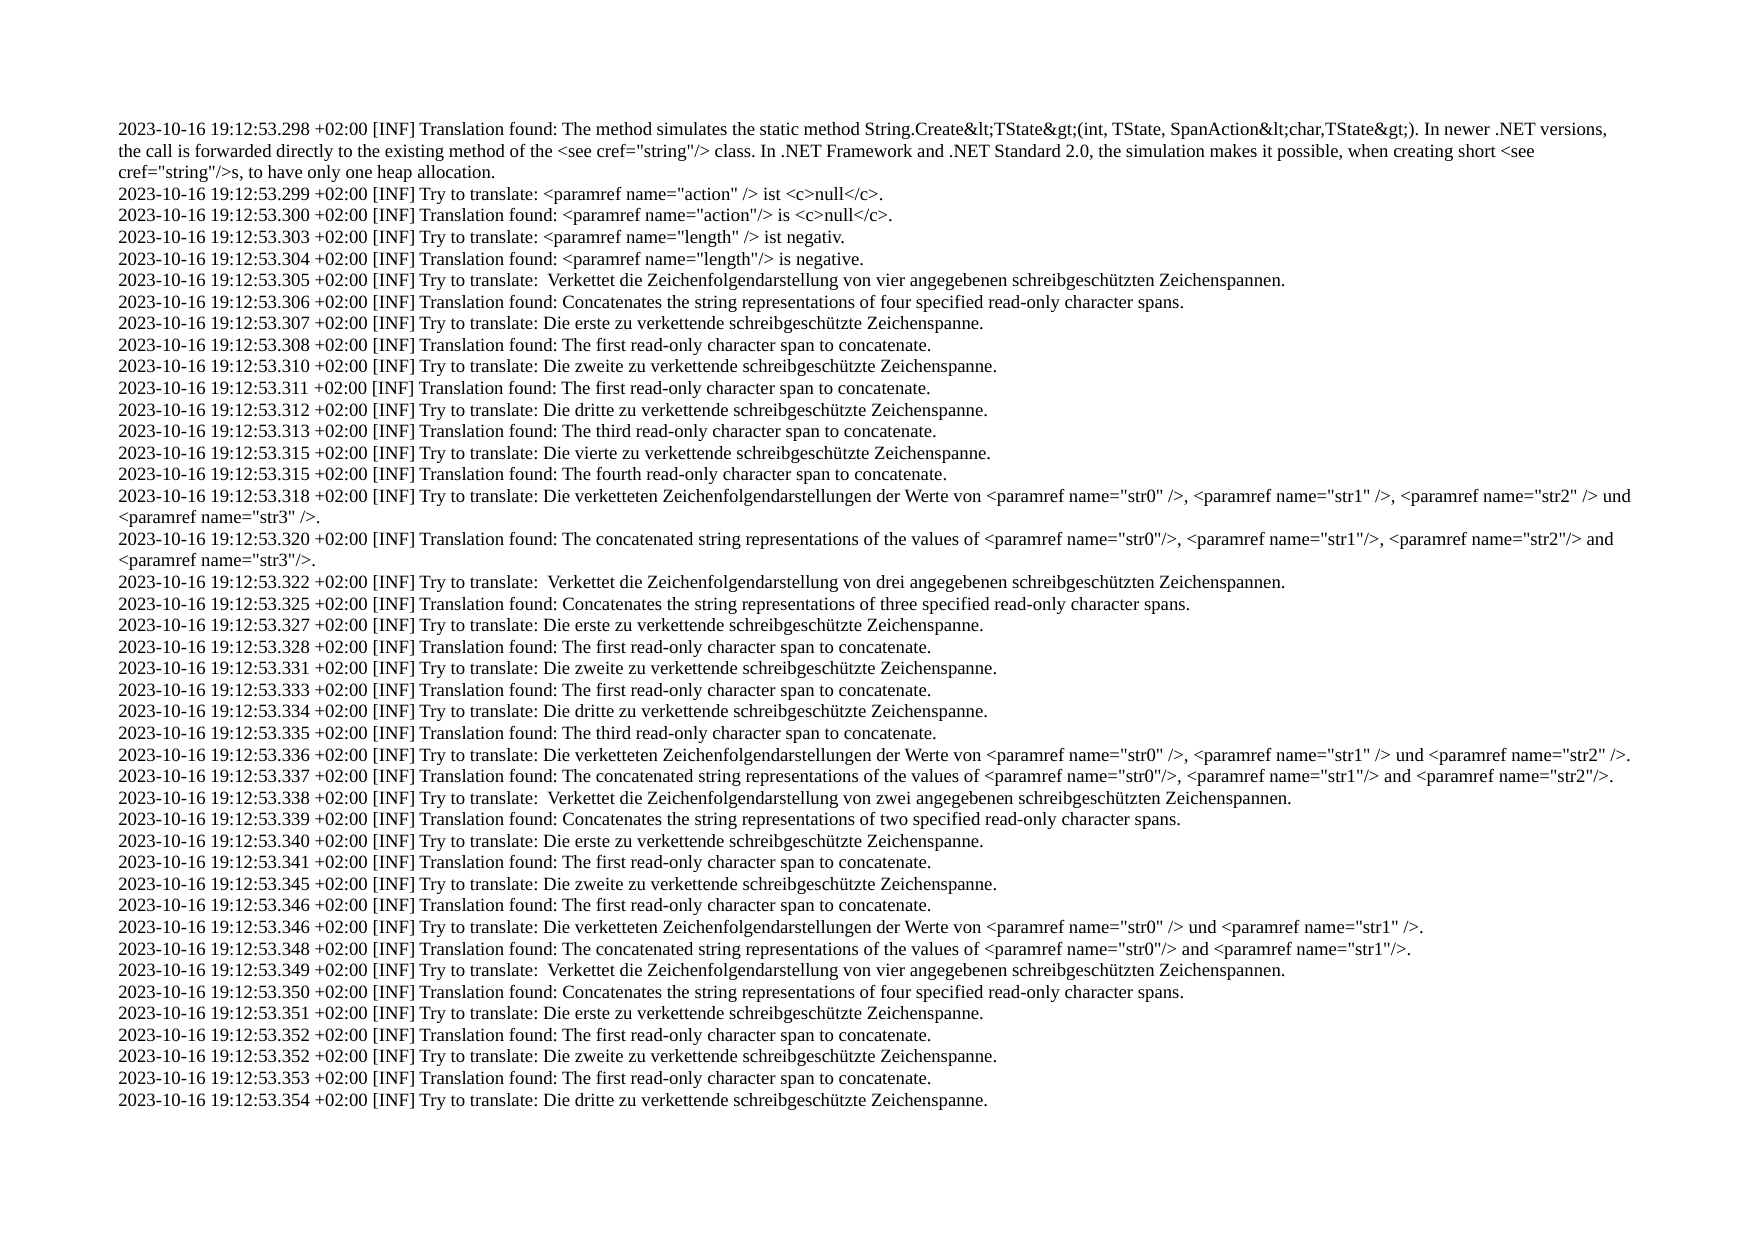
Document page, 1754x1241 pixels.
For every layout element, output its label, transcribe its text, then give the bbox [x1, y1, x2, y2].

text 2023-10-16 19:12:53.336 +02:00 [INF] Try to translate: Die verketteten Zeichenfolgendarstellungen der Werte von <paramref name="str0" />, <paramref name="str1" /> und <paramref name="str2" />. [118, 743, 1636, 765]
text 2023-10-16 19:12:53.346 +02:00 [INF] Try to translate: Die verketteten Zeichenfolgendarstellungen der Werte von <paramref name="str0" /> und <paramref name="str1" />. [118, 916, 1636, 937]
text 2023-10-16 19:12:53.300 +02:00 [INF] Translation found: <paramref name="action"/> is <c>null</c>. [118, 204, 1636, 226]
text 2023-10-16 19:12:53.338 +02:00 [INF] Try to translate: Verkettet die Zeichenfolgendarstellung von zwei angegebenen schreibgeschützten Zeichenspannen. [118, 787, 1636, 808]
text 2023-10-16 19:12:53.305 +02:00 [INF] Try to translate: Verkettet die Zeichenfolgendarstellung von vier angegebenen schreibgeschützten Zeichenspannen. [118, 269, 1636, 291]
text 2023-10-16 19:12:53.298 +02:00 [INF] Translation found: The method simulates the static method String.Create&lt;TState&gt;(int, TState, SpanAction&lt;char,TState&gt;). In newer .NET versions, the call is forwarded directly to the existing method of the <see cref="string"/> class. In .NET Framework and .NET Standard 2.0, the simulation makes it possible, when creating short <see cref="string"/>s, to have only one heap allocation. [118, 118, 1636, 183]
text 2023-10-16 19:12:53.335 +02:00 [INF] Translation found: The third read-only character span to concatenate. [118, 722, 1636, 743]
text 2023-10-16 19:12:53.311 +02:00 [INF] Translation found: The first read-only character span to concatenate. [118, 377, 1636, 398]
text 2023-10-16 19:12:53.345 +02:00 [INF] Try to translate: Die zweite zu verkettende schreibgeschützte Zeichenspanne. [118, 873, 1636, 894]
text 2023-10-16 19:12:53.352 +02:00 [INF] Try to translate: Die zweite zu verkettende schreibgeschützte Zeichenspanne. [118, 1045, 1636, 1067]
text 2023-10-16 19:12:53.315 +02:00 [INF] Try to translate: Die vierte zu verkettende schreibgeschützte Zeichenspanne. [118, 442, 1636, 463]
text 2023-10-16 19:12:53.352 +02:00 [INF] Translation found: The first read-only character span to concatenate. [118, 1024, 1636, 1045]
text 2023-10-16 19:12:53.320 +02:00 [INF] Translation found: The concatenated string representations of the values of <paramref name="str0"/>, <paramref name="str1"/>, <paramref name="str2"/> and <paramref name="str3"/>. [118, 528, 1636, 571]
text 2023-10-16 19:12:53.306 +02:00 [INF] Translation found: Concatenates the string representations of four specified read-only character spans. [118, 291, 1636, 312]
text 2023-10-16 19:12:53.349 +02:00 [INF] Try to translate: Verkettet die Zeichenfolgendarstellung von vier angegebenen schreibgeschützten Zeichenspannen. [118, 959, 1636, 981]
text 2023-10-16 19:12:53.303 +02:00 [INF] Try to translate: <paramref name="length" /> ist negativ. [118, 226, 1636, 247]
text 2023-10-16 19:12:53.304 +02:00 [INF] Translation found: <paramref name="length"/> is negative. [118, 247, 1636, 269]
text 2023-10-16 19:12:53.328 +02:00 [INF] Translation found: The first read-only character span to concatenate. [118, 636, 1636, 657]
text 2023-10-16 19:12:53.310 +02:00 [INF] Try to translate: Die zweite zu verkettende schreibgeschützte Zeichenspanne. [118, 355, 1636, 377]
text 2023-10-16 19:12:53.348 +02:00 [INF] Translation found: The concatenated string representations of the values of <paramref name="str0"/> and <paramref name="str1"/>. [118, 937, 1636, 959]
text 2023-10-16 19:12:53.337 +02:00 [INF] Translation found: The concatenated string representations of the values of <paramref name="str0"/>, <paramref name="str1"/> and <paramref name="str2"/>. [118, 765, 1636, 787]
text 2023-10-16 19:12:53.351 +02:00 [INF] Try to translate: Die erste zu verkettende schreibgeschützte Zeichenspanne. [118, 1002, 1636, 1024]
text 2023-10-16 19:12:53.299 +02:00 [INF] Try to translate: <paramref name="action" /> ist <c>null</c>. [118, 183, 1636, 204]
text 2023-10-16 19:12:53.339 +02:00 [INF] Translation found: Concatenates the string representations of two specified read-only character spans. [118, 808, 1636, 830]
text 2023-10-16 19:12:53.327 +02:00 [INF] Try to translate: Die erste zu verkettende schreibgeschützte Zeichenspanne. [118, 614, 1636, 636]
text 2023-10-16 19:12:53.315 +02:00 [INF] Translation found: The fourth read-only character span to concatenate. [118, 463, 1636, 485]
text 2023-10-16 19:12:53.340 +02:00 [INF] Try to translate: Die erste zu verkettende schreibgeschützte Zeichenspanne. [118, 830, 1636, 851]
text 2023-10-16 19:12:53.312 +02:00 [INF] Try to translate: Die dritte zu verkettende schreibgeschützte Zeichenspanne. [118, 398, 1636, 420]
text 2023-10-16 19:12:53.308 +02:00 [INF] Translation found: The first read-only character span to concatenate. [118, 334, 1636, 355]
text 2023-10-16 19:12:53.354 +02:00 [INF] Try to translate: Die dritte zu verkettende schreibgeschützte Zeichenspanne. [118, 1088, 1636, 1110]
text 2023-10-16 19:12:53.334 +02:00 [INF] Try to translate: Die dritte zu verkettende schreibgeschützte Zeichenspanne. [118, 700, 1636, 722]
text 2023-10-16 19:12:53.313 +02:00 [INF] Translation found: The third read-only character span to concatenate. [118, 420, 1636, 442]
text 2023-10-16 19:12:53.346 +02:00 [INF] Translation found: The first read-only character span to concatenate. [118, 894, 1636, 916]
text 2023-10-16 19:12:53.307 +02:00 [INF] Try to translate: Die erste zu verkettende schreibgeschützte Zeichenspanne. [118, 312, 1636, 334]
text 2023-10-16 19:12:53.350 +02:00 [INF] Translation found: Concatenates the string representations of four specified read-only character spans. [118, 981, 1636, 1002]
text 2023-10-16 19:12:53.341 +02:00 [INF] Translation found: The first read-only character span to concatenate. [118, 851, 1636, 873]
text 2023-10-16 19:12:53.325 +02:00 [INF] Translation found: Concatenates the string representations of three specified read-only character spans. [118, 592, 1636, 614]
text 2023-10-16 19:12:53.322 +02:00 [INF] Try to translate: Verkettet die Zeichenfolgendarstellung von drei angegebenen schreibgeschützten Zeichenspannen. [118, 571, 1636, 592]
text 2023-10-16 19:12:53.333 +02:00 [INF] Translation found: The first read-only character span to concatenate. [118, 679, 1636, 700]
text 2023-10-16 19:12:53.318 +02:00 [INF] Try to translate: Die verketteten Zeichenfolgendarstellungen der Werte von <paramref name="str0" />, <paramref name="str1" />, <paramref name="str2" /> und <paramref name="str3" />. [118, 485, 1636, 528]
text 2023-10-16 19:12:53.331 +02:00 [INF] Try to translate: Die zweite zu verkettende schreibgeschützte Zeichenspanne. [118, 657, 1636, 679]
text 2023-10-16 19:12:53.353 +02:00 [INF] Translation found: The first read-only character span to concatenate. [118, 1067, 1636, 1088]
